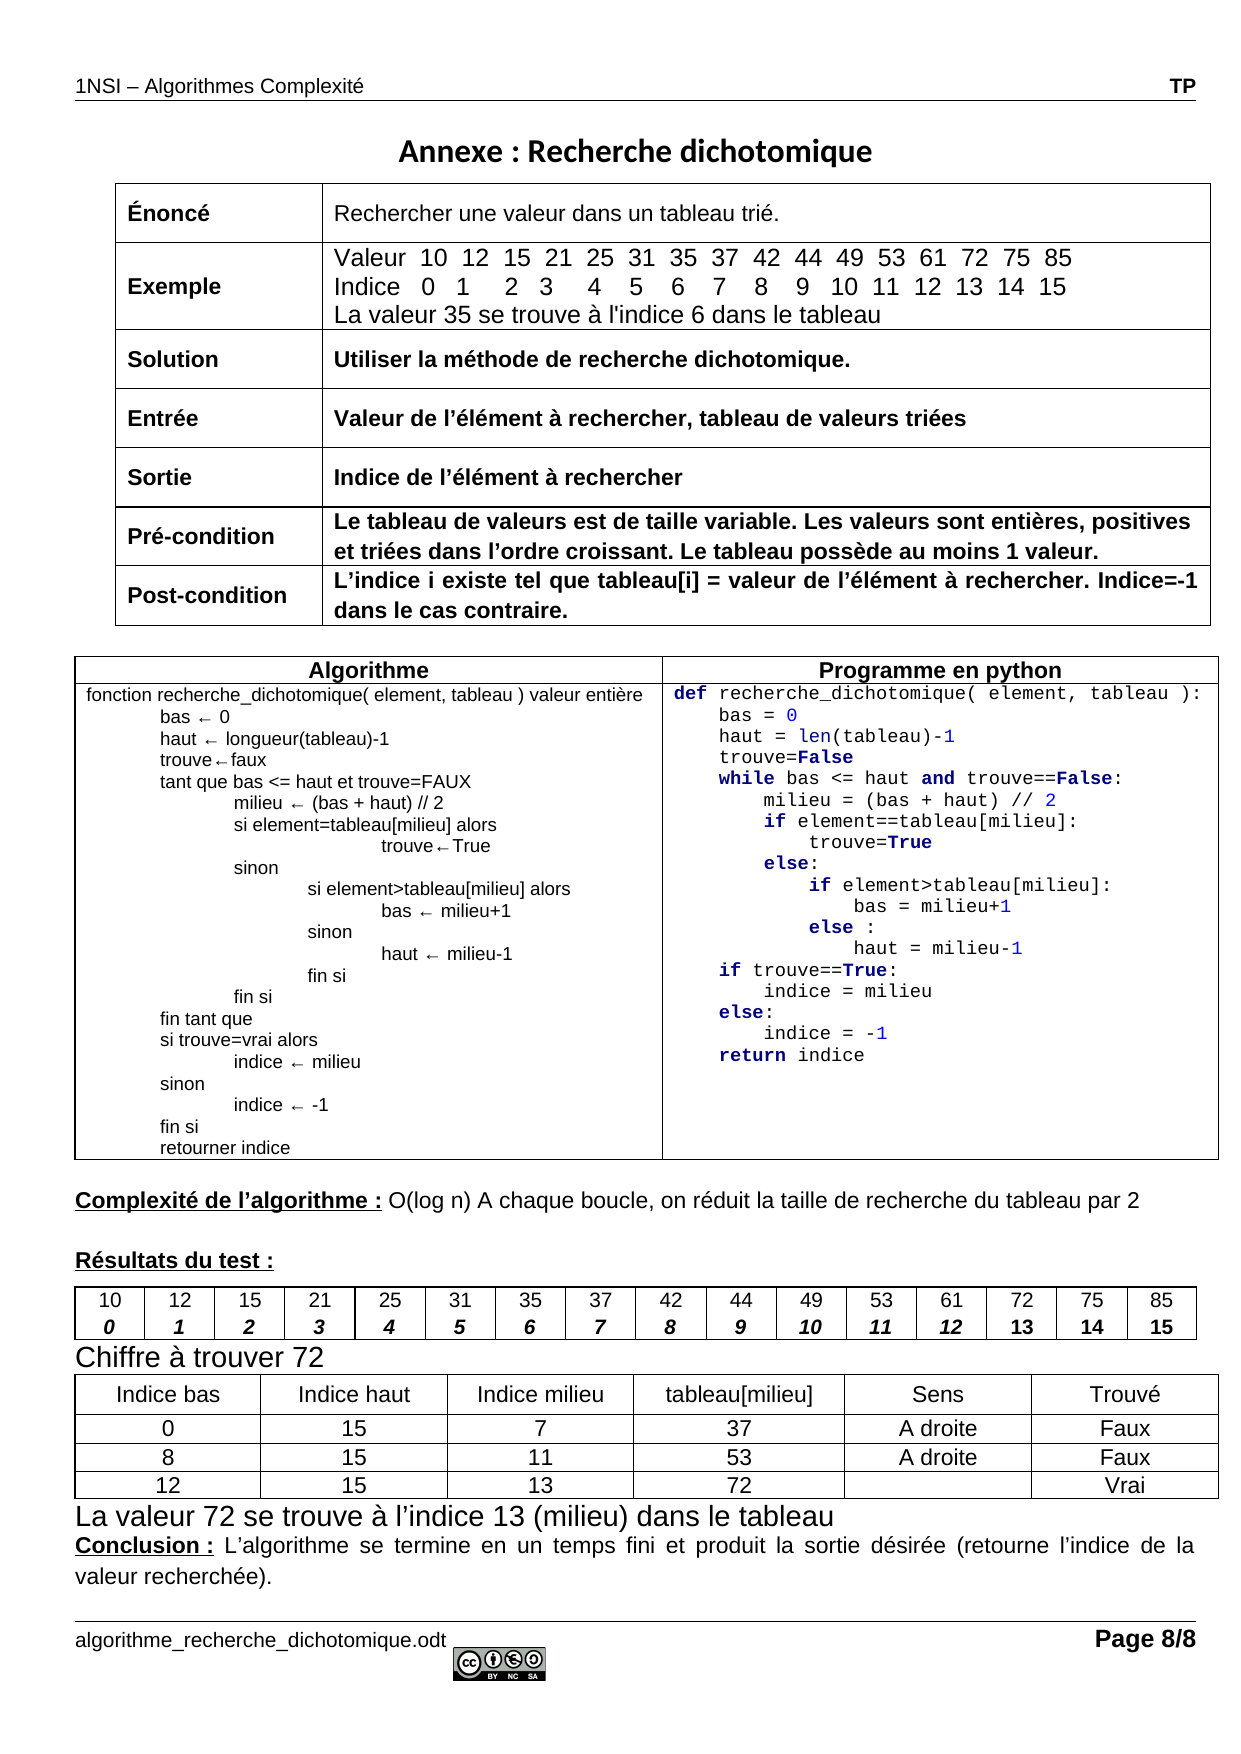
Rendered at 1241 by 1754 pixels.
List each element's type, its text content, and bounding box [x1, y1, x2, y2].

table_header Sens [845, 1375, 1031, 1414]
table_cell Indice de l’élément à rechercher [323, 448, 1210, 506]
table_cell Pré-condition [116, 508, 322, 565]
table_cell A droite [845, 1444, 1031, 1471]
table_cell Faux [1032, 1415, 1218, 1443]
table_cell 15 [261, 1472, 447, 1498]
table_header 21 3 [285, 1288, 354, 1339]
table_header 53 11 [847, 1288, 916, 1339]
table_cell 53 [634, 1444, 844, 1471]
table_header 37 7 [566, 1288, 635, 1339]
table_header 49 10 [777, 1288, 846, 1339]
table_cell 15 [261, 1444, 447, 1471]
table_header 10 0 [76, 1288, 144, 1339]
table_header 61 12 [917, 1288, 986, 1339]
table_cell Utiliser la méthode de recherche dichotomique. [323, 330, 1210, 388]
table_cell 72 [634, 1472, 844, 1498]
table_header 15 2 [215, 1288, 284, 1339]
text Conclusion : L’algorithme se termine en un temps fini et produit la sortie désirée (retourne l’indice de la valeur recherchée). [75, 1532, 1196, 1589]
table_cell 12 [76, 1472, 260, 1498]
table_header Indice bas [76, 1375, 260, 1414]
table_header 72 13 [987, 1288, 1056, 1339]
table_header 85 15 [1128, 1288, 1196, 1339]
table_header tableau[milieu] [634, 1375, 844, 1414]
text Résultats du test : [75, 1247, 1196, 1274]
table_cell Valeur 10 12 15 21 25 31 35 37 42 44 49 53 61 72 75 85 Indice 0 1 2 3 4 5 6 7 8 9 10 11 12 13 14 15 La valeur 35 se trouve à l'indice 6 dans le tableau [323, 243, 1210, 329]
table_header Rechercher une valeur dans un tableau trié. [323, 184, 1210, 242]
table_header Programme en python [663, 657, 1218, 683]
table_header 12 1 [145, 1288, 214, 1339]
table_cell 7 [448, 1415, 633, 1443]
list Annexe : Recherche dichotomique [75, 129, 1196, 170]
table_header Énoncé [116, 184, 322, 242]
table_header Indice milieu [448, 1375, 633, 1414]
table_header 75 14 [1057, 1288, 1127, 1339]
table_cell 0 [76, 1415, 260, 1443]
table_cell A droite [845, 1415, 1031, 1443]
table_header 31 5 [426, 1288, 495, 1339]
table_header 44 9 [707, 1288, 776, 1339]
table_cell fonction recherche_dichotomique( element, tableau ) valeur entière bas ← 0 haut ← longueur(tableau)-1 trouve←faux tant que bas <= haut et trouve=FAUX milieu ← (bas + haut) // 2 si element=tableau[milieu] alors trouve←True sinon si element>tableau[milieu] alors bas ← milieu+1 sinon haut ← milieu-1 fin si fin si fin tant que si trouve=vrai alors indice ← milieu sinon indice ← -1 fin si retourner indice [76, 684, 662, 1158]
table_header Algorithme [76, 657, 662, 683]
table_cell 11 [448, 1444, 633, 1471]
table_cell Entrée [116, 389, 322, 447]
picture [453, 1647, 546, 1681]
text La valeur 72 se trouve à l’indice 13 (milieu) dans le tableau [75, 1499, 1196, 1532]
table_cell 8 [76, 1444, 260, 1471]
table_cell [845, 1472, 1031, 1498]
table_cell Faux [1032, 1444, 1218, 1471]
text Complexité de l’algorithme : O(log n) A chaque boucle, on réduit la taille de recherche du tableau par 2 [75, 1187, 1196, 1213]
table_cell Vrai [1032, 1472, 1218, 1498]
table_cell Solution [116, 330, 322, 388]
table_header 35 6 [496, 1288, 565, 1339]
table_cell Post-condition [116, 566, 322, 624]
table_cell Le tableau de valeurs est de taille variable. Les valeurs sont entières, positives et triées dans l’ordre croissant. Le tableau possède au moins 1 valeur. [323, 508, 1210, 565]
table_cell def recherche_dichotomique( element, tableau ): bas = 0 haut = len(tableau)-1 trouve=False while bas <= haut and trouve==False: milieu = (bas + haut) // 2 if element==tableau[milieu]: trouve=True else: if element>tableau[milieu]: bas = milieu+1 else : haut = milieu-1 if trouve==True: indice = milieu else: indice = -1 return indice [663, 684, 1218, 1158]
table_cell L’indice i existe tel que tableau[i] = valeur de l’élément à rechercher. Indice=-1 dans le cas contraire. [323, 566, 1210, 624]
table_cell 13 [448, 1472, 633, 1498]
text Chiffre à trouver 72 [75, 1340, 1196, 1373]
table_cell 37 [634, 1415, 844, 1443]
table_cell 15 [261, 1415, 447, 1443]
table_header Indice haut [261, 1375, 447, 1414]
table_header 42 8 [636, 1288, 706, 1339]
table_header Trouvé [1032, 1375, 1218, 1414]
table_cell Valeur de l’élément à rechercher, tableau de valeurs triées [323, 389, 1210, 447]
table_cell Exemple [116, 243, 322, 329]
table_header 25 4 [356, 1288, 425, 1339]
table_cell Sortie [116, 448, 322, 506]
